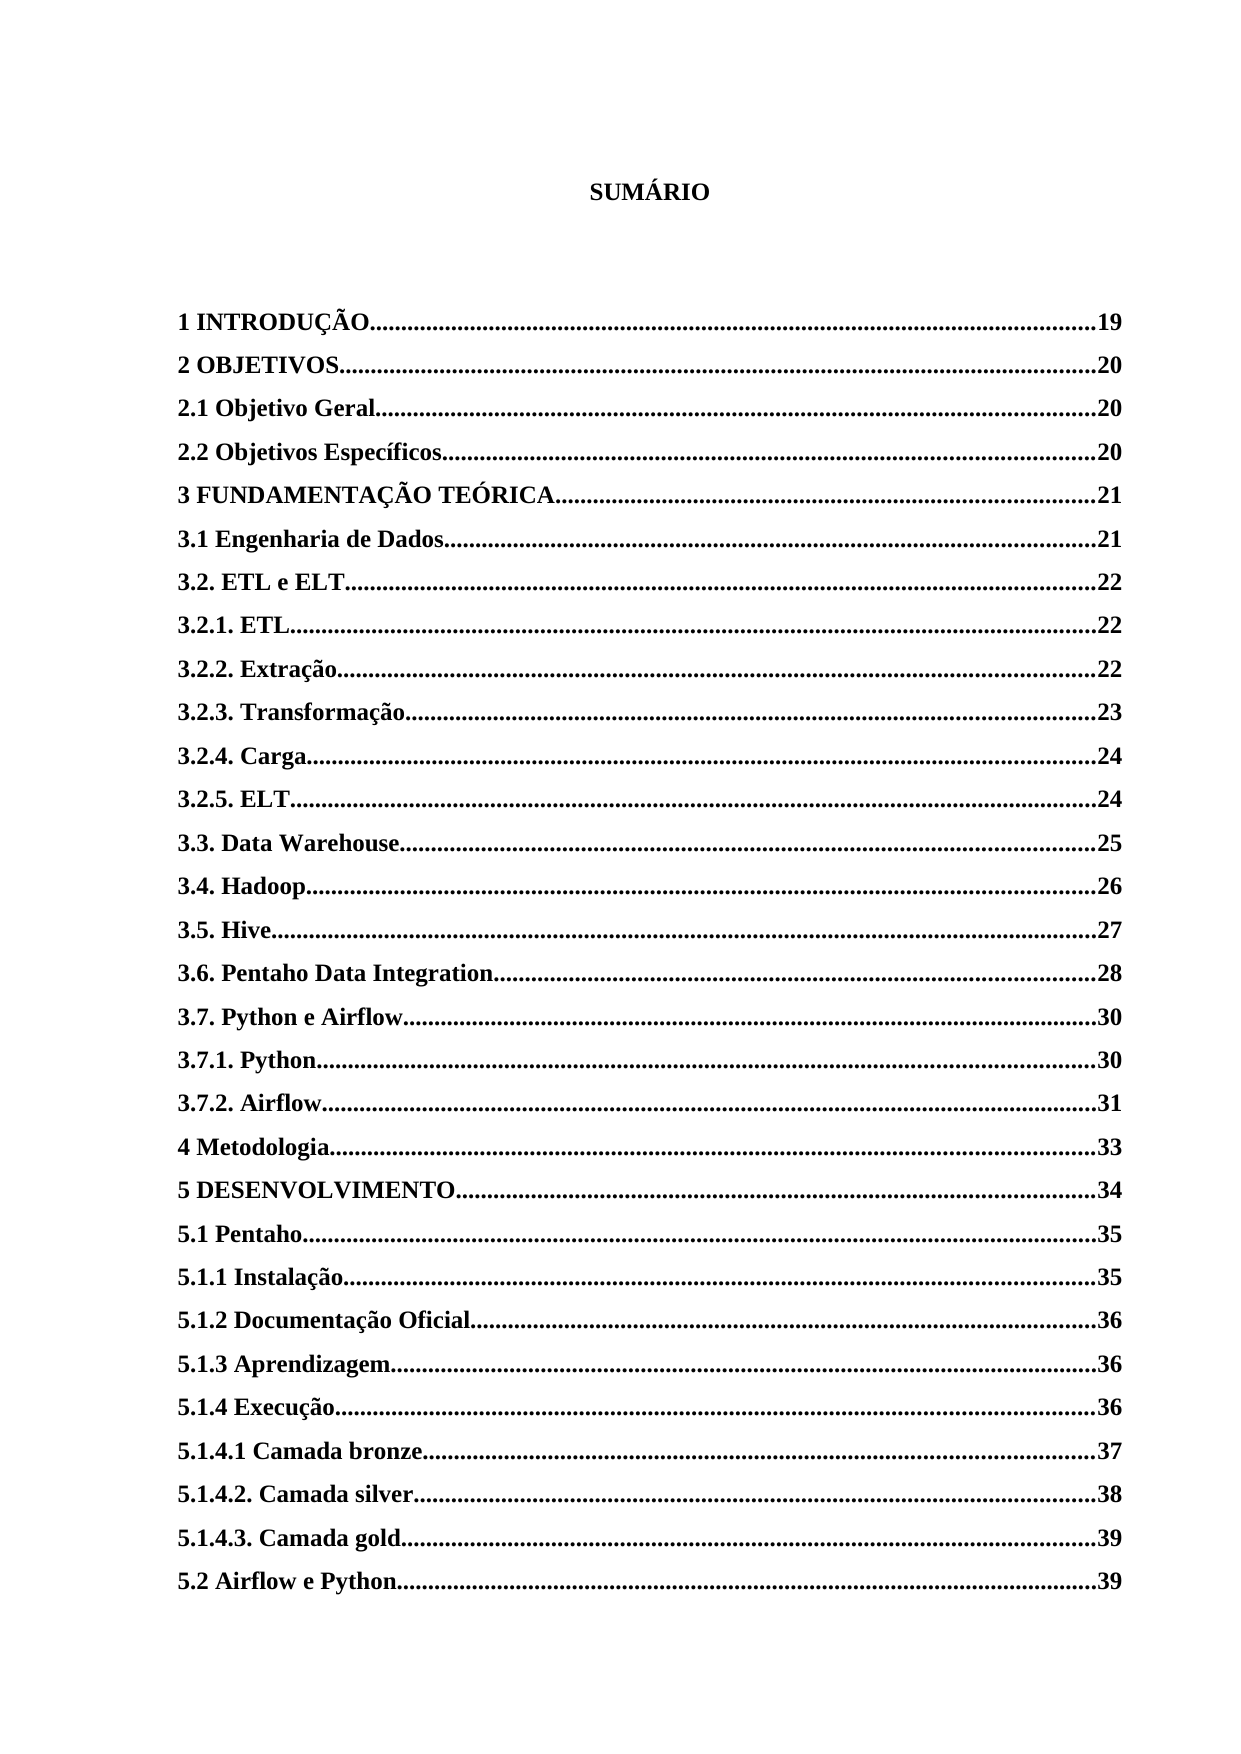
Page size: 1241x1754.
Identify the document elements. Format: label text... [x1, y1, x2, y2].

text 4 Metodologia 33 [177, 1132, 1122, 1161]
text 5.1.4.2. Camada silver 38 [177, 1479, 1122, 1508]
text SUMÁRIO [177, 177, 1122, 206]
text 5.1.1 Instalação 35 [177, 1262, 1122, 1291]
text 5.1 Pentaho 35 [177, 1219, 1122, 1247]
text 2.2 Objetivos Específicos 20 [177, 437, 1122, 466]
text 5.1.4 Execução 36 [177, 1392, 1122, 1421]
text 3.5. Hive 27 [177, 915, 1122, 943]
text 5.1.4.3. Camada gold 39 [177, 1523, 1122, 1552]
text 5 DESENVOLVIMENTO 34 [177, 1175, 1122, 1204]
text 3.7.2. Airflow 31 [177, 1088, 1122, 1117]
text 3.7.1. Python 30 [177, 1045, 1122, 1074]
text 5.1.2 Documentação Oficial 36 [177, 1306, 1122, 1334]
text 3.2.1. ETL 22 [177, 611, 1122, 639]
text 3.2. ETL e ELT 22 [177, 567, 1122, 596]
text 3 FUNDAMENTAÇÃO TEÓRICA 21 [177, 480, 1122, 509]
text 3.2.4. Carga 24 [177, 741, 1122, 770]
text 5.1.4.1 Camada bronze 37 [177, 1436, 1122, 1465]
text 5.1.3 Aprendizagem 36 [177, 1349, 1122, 1378]
text 3.2.5. ELT 24 [177, 784, 1122, 813]
text 3.2.3. Transformação 23 [177, 697, 1122, 726]
text 3.6. Pentaho Data Integration 28 [177, 958, 1122, 987]
text 3.7. Python e Airflow 30 [177, 1002, 1122, 1030]
text 3.2.2. Extração 22 [177, 654, 1122, 683]
text 3.3. Data Warehouse 25 [177, 828, 1122, 857]
text 3.4. Hadoop 26 [177, 871, 1122, 900]
text 3.1 Engenharia de Dados 21 [177, 524, 1122, 552]
text 2.1 Objetivo Geral 20 [177, 393, 1122, 422]
text 1 INTRODUÇÃO 19 [177, 307, 1122, 335]
text 5.2 Airflow e Python 39 [177, 1566, 1122, 1595]
text 2 OBJETIVOS 20 [177, 350, 1122, 379]
